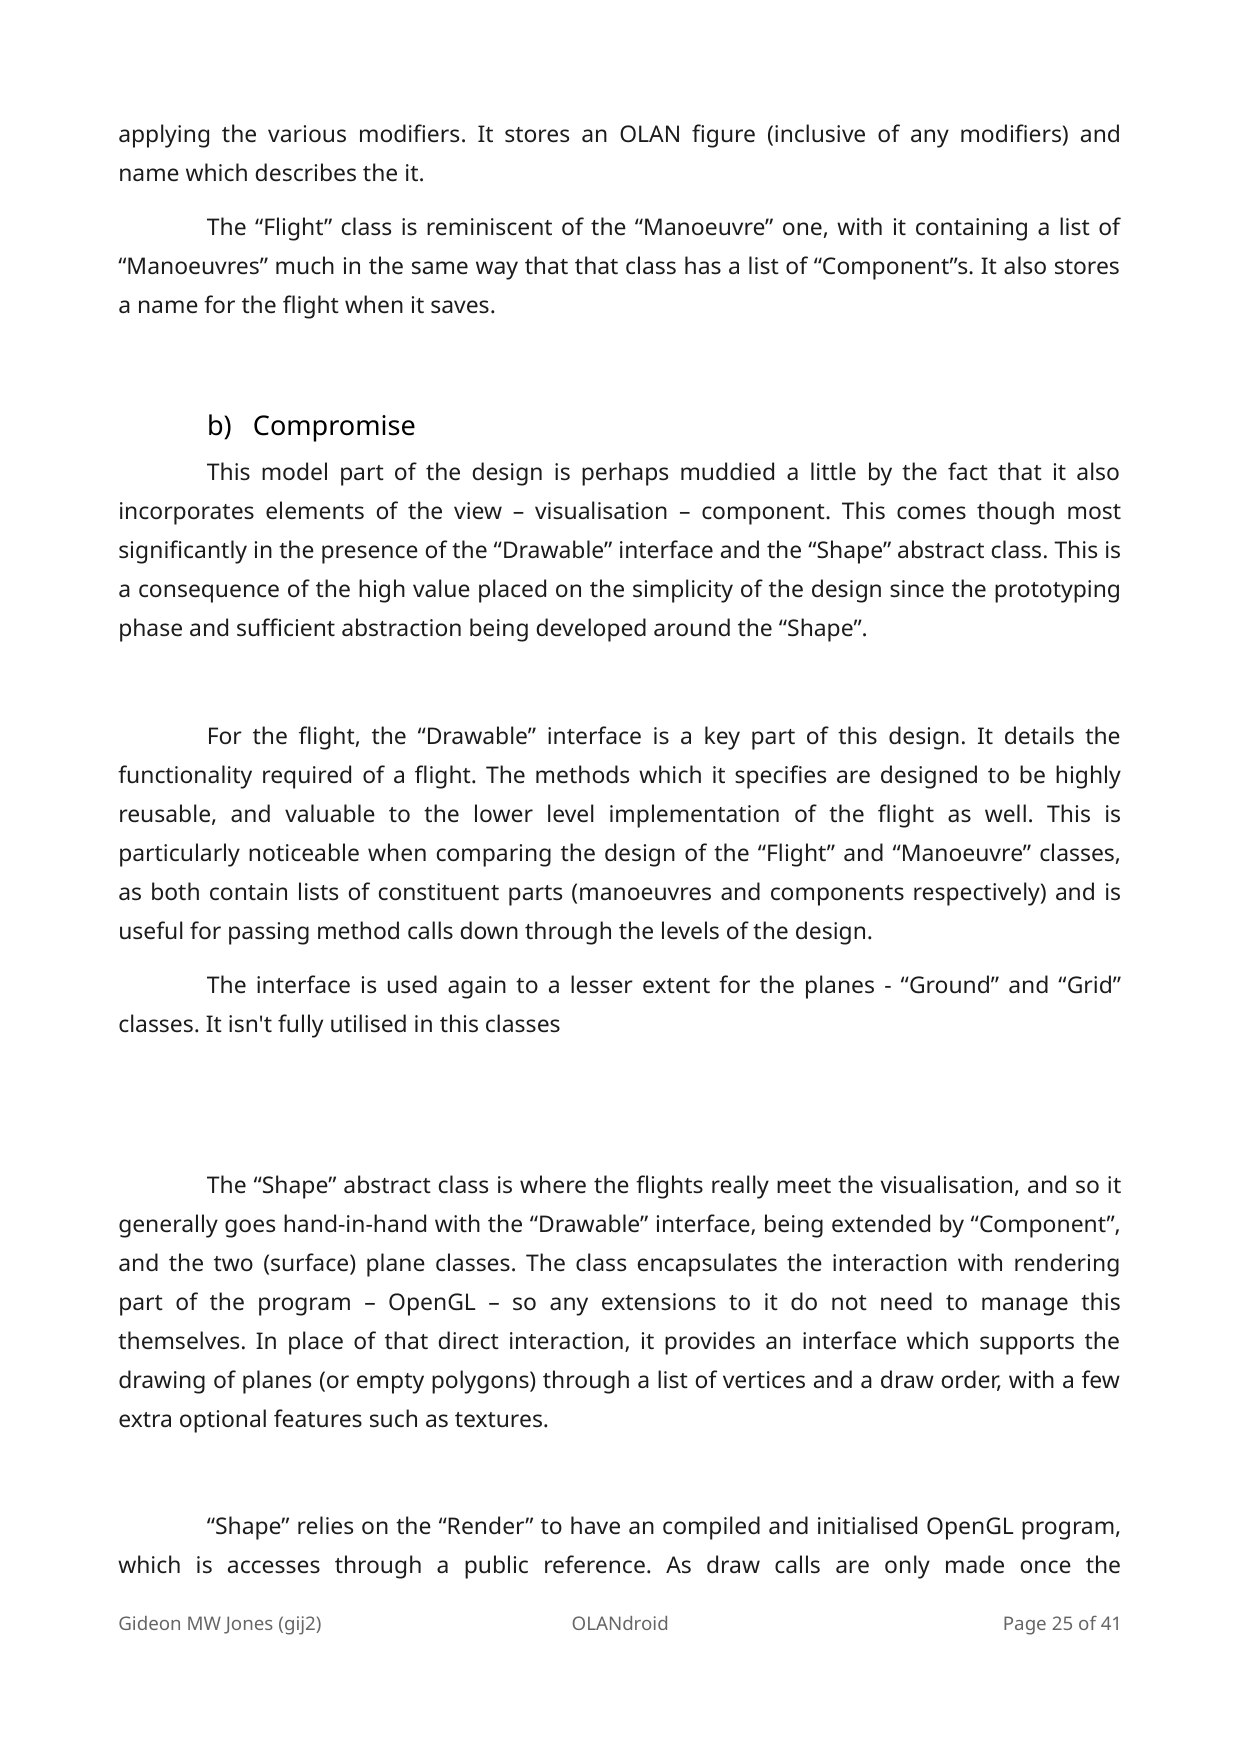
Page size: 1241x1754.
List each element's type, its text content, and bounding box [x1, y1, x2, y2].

subtitle Compromise [207, 407, 1122, 443]
text The “Flight” class is reminiscent of the “Manoeuvre” one, with it containing a list of “Manoeuvres” much in the same way that that class has a list of “Component”s. It also stores a name for the flight when it saves. [118, 211, 1122, 320]
text applying the various modifiers. It stores an OLAN figure (inclusive of any modifiers) and name which describes the it. [118, 118, 1122, 188]
text For the flight, the “Drawable” interface is a key part of this design. It details the functionality required of a flight. The methods which it specifies are designed to be highly reusable, and valuable to the lower level implementation of the flight as well. This is particularly noticeable when comparing the design of the “Flight” and “Manoeuvre” classes, as both contain lists of constituent parts (manoeuvres and components respectively) and is useful for passing method calls down through the levels of the design. [118, 719, 1122, 946]
text “Shape” relies on the “Render” to have an compiled and initialised OpenGL program, which is accesses through a public reference. As draw calls are only made once the [118, 1510, 1122, 1581]
text This model part of the design is perhaps muddied a little by the fact that it also incorporates elements of the view – visualisation – component. This comes though most significantly in the presence of the “Drawable” interface and the “Shape” abstract class. This is a consequence of the high value placed on the simplicity of the design since the prototyping phase and sufficient abstraction being developed around the “Shape”. [118, 456, 1122, 643]
text The interface is used again to a lesser extent for the planes - “Ground” and “Grid” classes. It isn't fully utilised in this classes [118, 968, 1122, 1039]
text The “Shape” abstract class is where the flights really meet the visualisation, and so it generally goes hand-in-hand with the “Drawable” interface, being extended by “Component”, and the two (surface) plane classes. The class encapsulates the interaction with rendering part of the program – OpenGL – so any extensions to it do not need to manage this themselves. In place of that direct interaction, it provides an interface which supports the drawing of planes (or empty polygons) through a list of vertices and a draw order, with a few extra optional features such as textures. [118, 1168, 1122, 1434]
